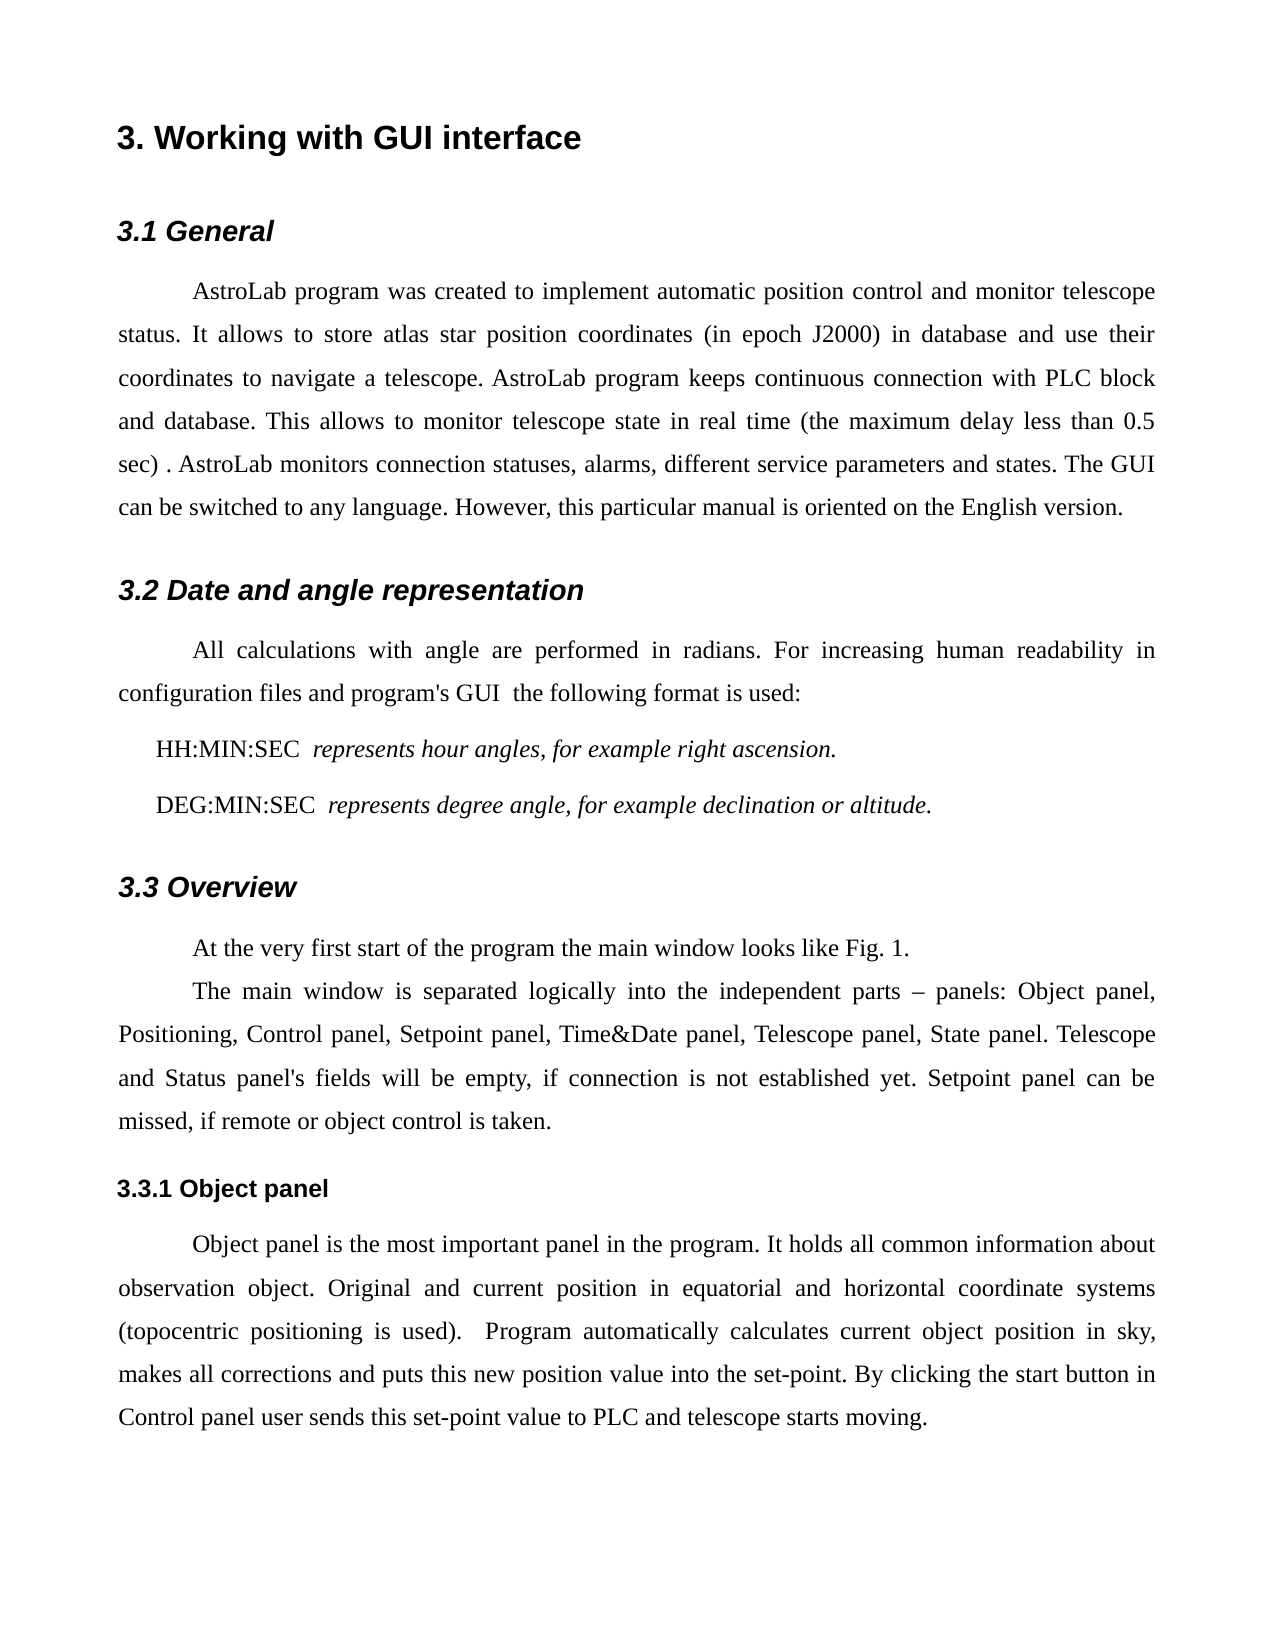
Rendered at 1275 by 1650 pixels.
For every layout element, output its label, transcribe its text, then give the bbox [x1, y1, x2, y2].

subtitle 3.2 Date and angle representation [118, 573, 1157, 606]
text Object panel is the most important panel in the program. It holds all common information about observation object. Original and current position in equatorial and horizontal coordinate systems (topocentric positioning is used). Program automatically calculates current object position in sky, makes all corrections and puts this new position value into the set-point. By clicking the start button in Control panel user sends this set-point value to PLC and telescope starts moving. [118, 1229, 1157, 1431]
text DEG:MIN:SEC represents degree angle, for example declination or altitude. [118, 790, 1157, 818]
text AstroLab program was created to implement automatic position control and monitor telescope status. It allows to store atlas star position coordinates (in epoch J2000) in database and use their coordinates to navigate a telescope. AstroLab program keeps continuous connection with PLC block and database. This allows to monitor telescope state in real time (the maximum delay less than 0.5 sec) . AstroLab monitors connection statuses, alarms, different service parameters and states. The GUI can be switched to any language. However, this particular manual is oriented on the English version. [118, 276, 1157, 521]
text At the very first start of the program the main window looks like Fig. 1. [118, 933, 1157, 962]
subtitle 3. Working with GUI interface [117, 118, 1157, 157]
text HH:MIN:SEC represents hour angles, for example right ascension. [118, 734, 1157, 763]
subtitle 3.1 General [117, 213, 1157, 247]
subtitle 3.3 Overview [118, 870, 1157, 904]
subtitle 3.3.1 Object panel [117, 1174, 1157, 1203]
text All calculations with angle are performed in radians. For increasing human readability in configuration files and program's GUI the following format is used: [118, 635, 1157, 707]
text The main window is separated logically into the independent parts – panels: Object panel, Positioning, Control panel, Setpoint panel, Time&Date panel, Telescope panel, State panel. Telescope and Status panel's fields will be empty, if connection is not established yet. Setpoint panel can be missed, if remote or object control is taken. [118, 976, 1157, 1134]
